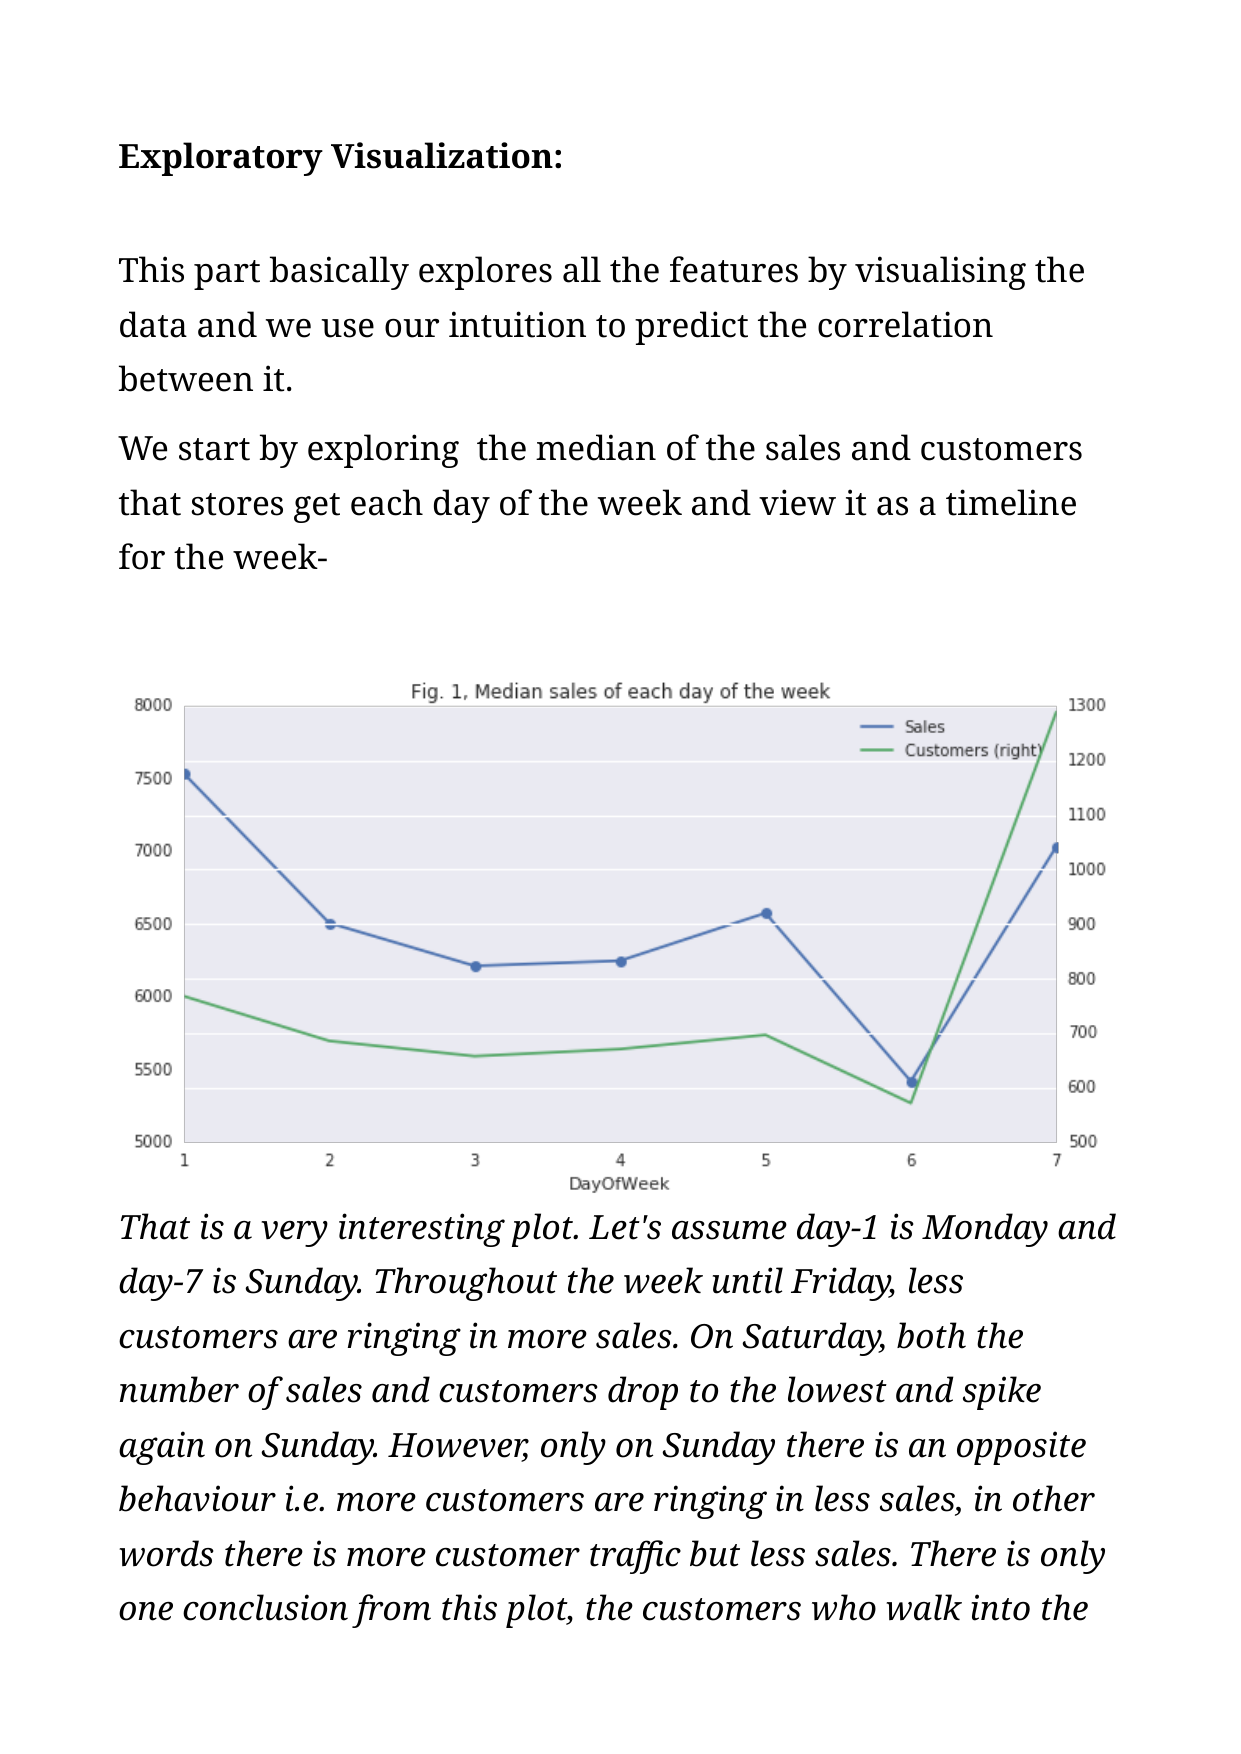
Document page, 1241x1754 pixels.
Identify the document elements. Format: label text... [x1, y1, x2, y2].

text This part basically explores all the features by visualising the data and we use our intuition to predict the correlation between it. [118, 247, 1122, 402]
subtitle Exploratory Visualization: [118, 133, 1122, 178]
text That is a very interesting plot. Let's assume day-1 is Monday and day-7 is Sunday. Throughout the week until Friday, less customers are ringing in more sales. On Saturday, both the number of sales and customers drop to the lowest and spike again on Sunday. However, only on Sunday there is an opposite behaviour i.e. more customers are ringing in less sales, in other words there is more customer traffic but less sales. There is only one conclusion from this plot, the customers who walk into the [118, 721, 1122, 1630]
text We start by exploring the median of the sales and customers that stores get each day of the week and view it as a timeline for the week- [118, 425, 1122, 579]
